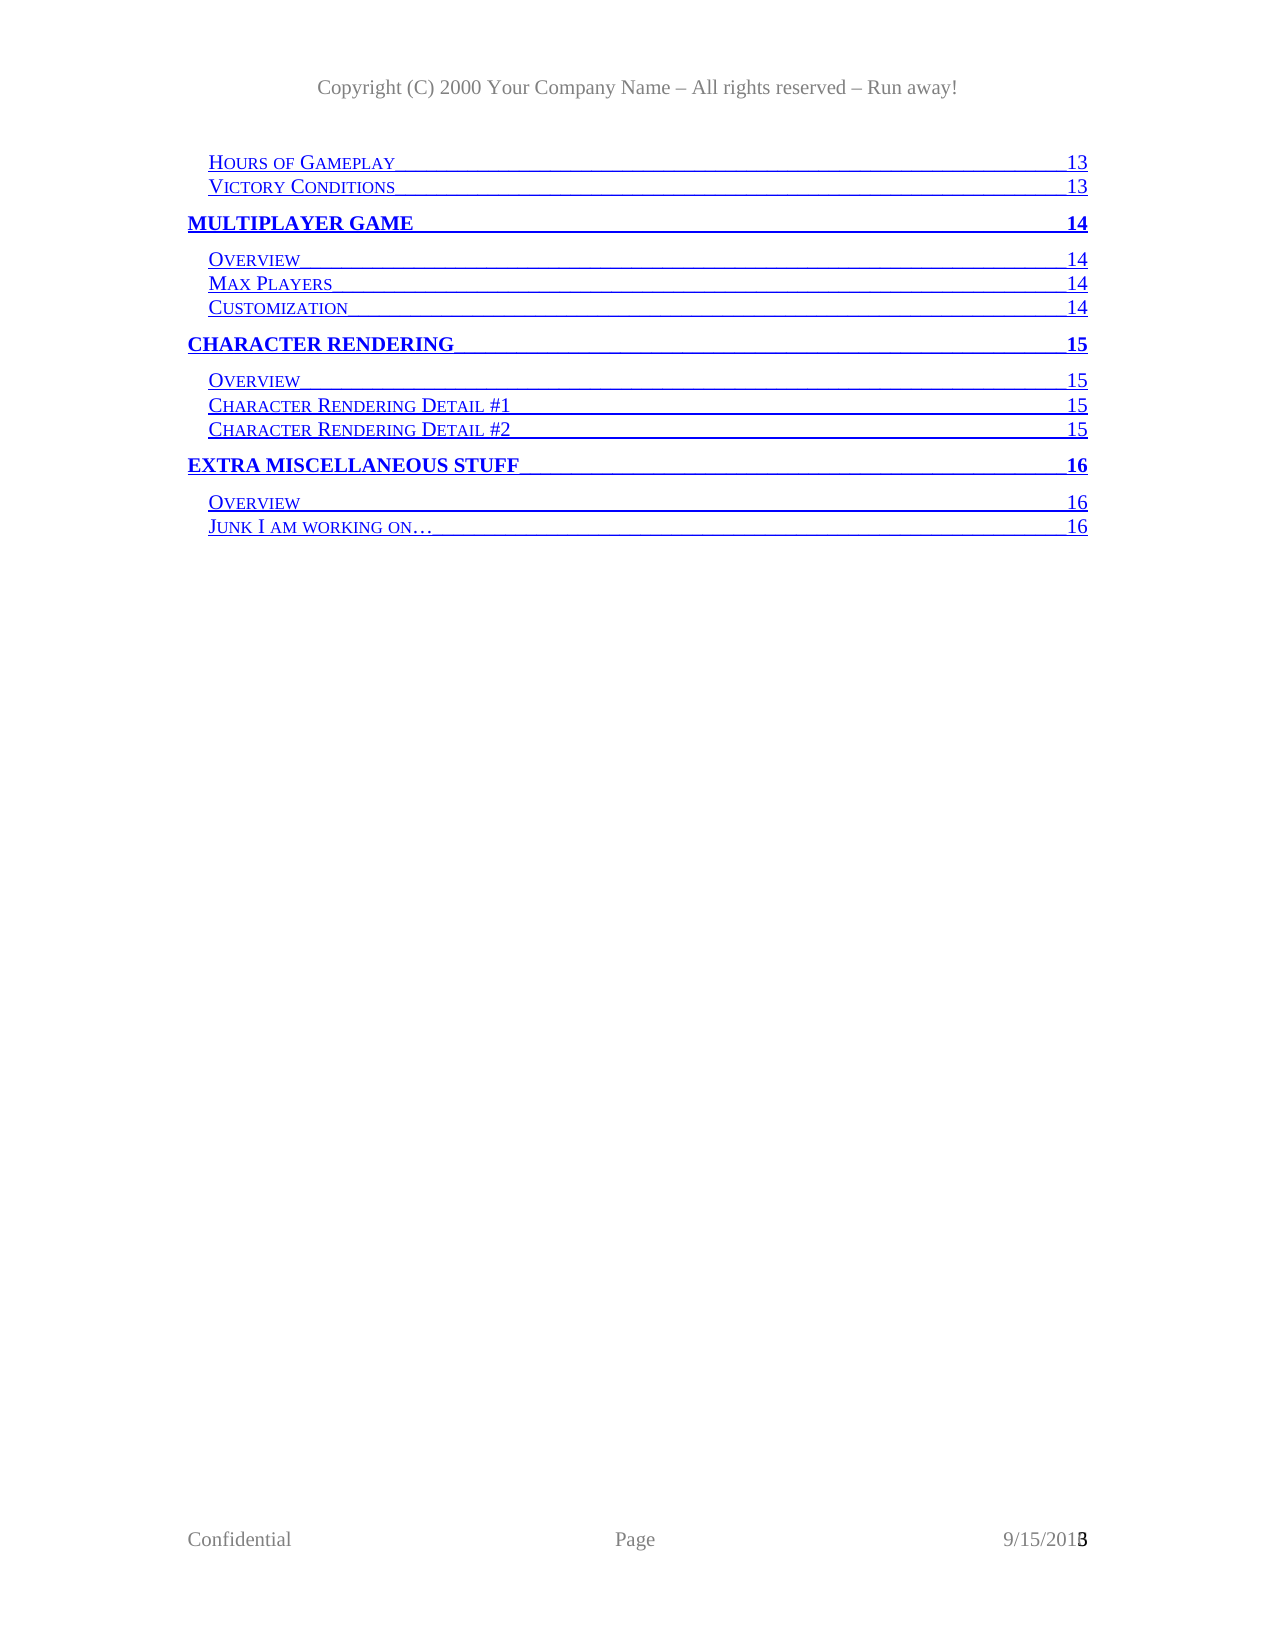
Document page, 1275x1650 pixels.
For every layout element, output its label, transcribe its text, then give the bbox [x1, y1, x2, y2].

text Overview 14 [208, 247, 1087, 268]
text Extra Miscellaneous Stuff 16 [187, 453, 1087, 474]
text Character Rendering Detail #2 15 [208, 417, 1087, 437]
text Customization 14 [208, 295, 1087, 316]
text Victory Conditions 13 [208, 174, 1087, 195]
text Character Rendering 15 [187, 332, 1087, 353]
text Multiplayer Game 14 [187, 211, 1087, 231]
text Max Players 14 [208, 271, 1087, 292]
text Overview 15 [208, 368, 1087, 389]
text Character Rendering Detail #1 15 [208, 392, 1087, 413]
text Hours of Gameplay 13 [208, 150, 1087, 171]
text Junk I am working on… 16 [208, 514, 1087, 535]
text Overview 16 [208, 490, 1087, 510]
